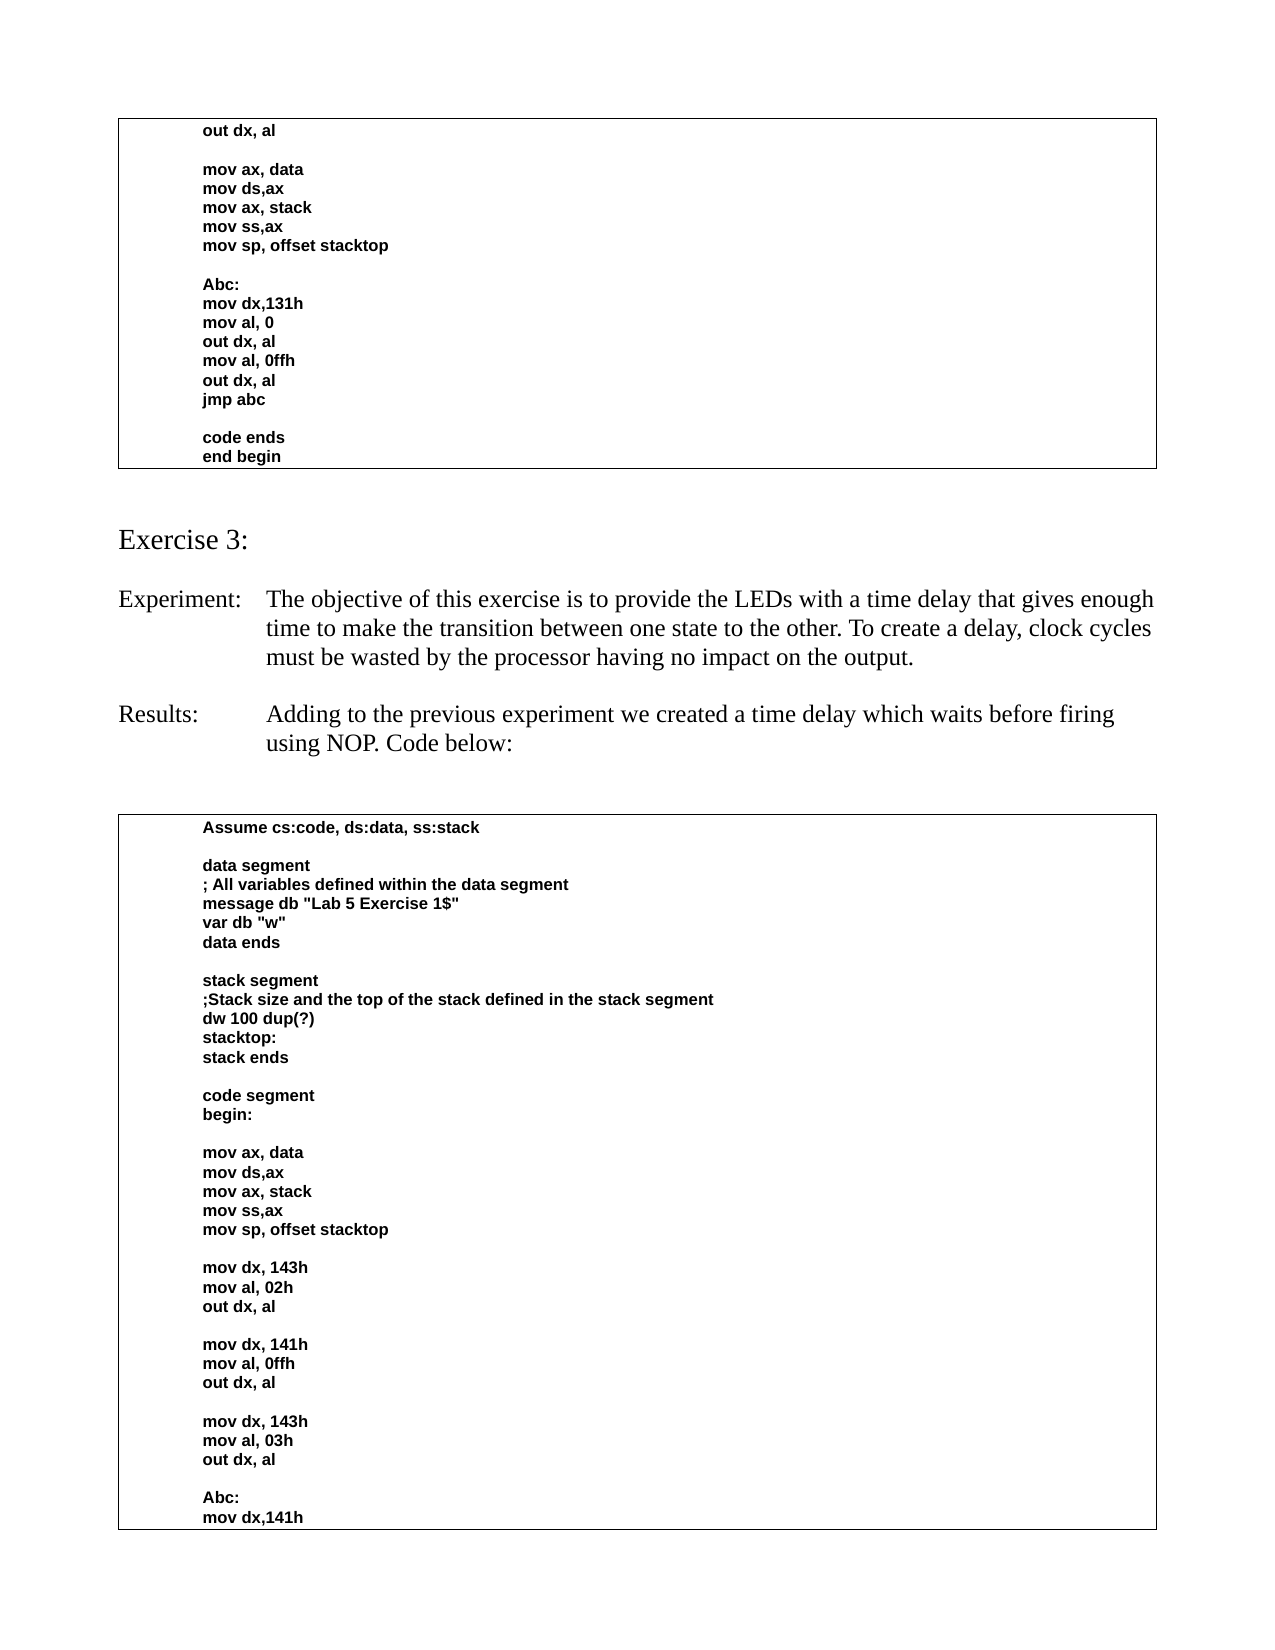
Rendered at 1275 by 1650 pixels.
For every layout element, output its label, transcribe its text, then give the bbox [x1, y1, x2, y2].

text out dx, al [119, 367, 1156, 386]
text mov ds,ax [119, 1159, 1156, 1178]
text mov ax, stack [119, 1178, 1156, 1198]
text message db "Lab 5 Exercise 1$" [119, 891, 1156, 910]
text out dx, al [119, 1447, 1156, 1469]
text mov ss,ax [119, 1198, 1156, 1217]
text mov sp, offset stacktop [119, 233, 1156, 255]
text stack segment [119, 968, 1156, 987]
text mov ds,ax [119, 176, 1156, 195]
text Abc: [119, 271, 1156, 291]
text out dx, al [119, 119, 1156, 140]
text mov dx,141h [119, 1504, 1156, 1529]
text end begin [119, 444, 1156, 468]
text mov al, 0ffh [119, 348, 1156, 367]
text mov al, 0ffh [119, 1351, 1156, 1370]
text mov al, 03h [119, 1428, 1156, 1447]
text mov ss,ax [119, 214, 1156, 233]
text ; All variables defined within the data segment [119, 872, 1156, 891]
text data ends [119, 929, 1156, 952]
text mov dx, 143h [119, 1255, 1156, 1274]
text Exercise 3: [118, 522, 1157, 556]
text mov al, 02h [119, 1274, 1156, 1293]
text mov dx, 143h [119, 1408, 1156, 1428]
text out dx, al [119, 329, 1156, 348]
text mov sp, offset stacktop [119, 1217, 1156, 1239]
text ;Stack size and the top of the stack defined in the stack segment [119, 987, 1156, 1006]
text Abc: [119, 1485, 1156, 1504]
text mov dx, 141h [119, 1332, 1156, 1351]
text mov ax, stack [119, 195, 1156, 214]
text stacktop: [119, 1025, 1156, 1044]
text data segment [119, 853, 1156, 872]
text mov ax, data [119, 156, 1156, 176]
text mov dx,131h [119, 291, 1156, 310]
text code ends [119, 425, 1156, 444]
text mov al, 0 [119, 310, 1156, 329]
text begin: [119, 1102, 1156, 1124]
text jmp abc [119, 386, 1156, 409]
text out dx, al [119, 1370, 1156, 1392]
text Results: Adding to the previous experiment we created a time delay which waits before firing using NOP. Code below: [118, 699, 1157, 757]
text dw 100 dup(?) [119, 1006, 1156, 1025]
text Assume cs:code, ds:data, ss:stack [119, 815, 1156, 837]
text stack ends [119, 1044, 1156, 1067]
text var db "w" [119, 910, 1156, 929]
text Experiment: The objective of this exercise is to provide the LEDs with a time delay that gives enough time to make the transition between one state to the other. To create a delay, clock cycles must be wasted by the processor having no impact on the output. [118, 584, 1157, 671]
text code segment [119, 1083, 1156, 1102]
text out dx, al [119, 1293, 1156, 1316]
text mov ax, data [119, 1140, 1156, 1159]
